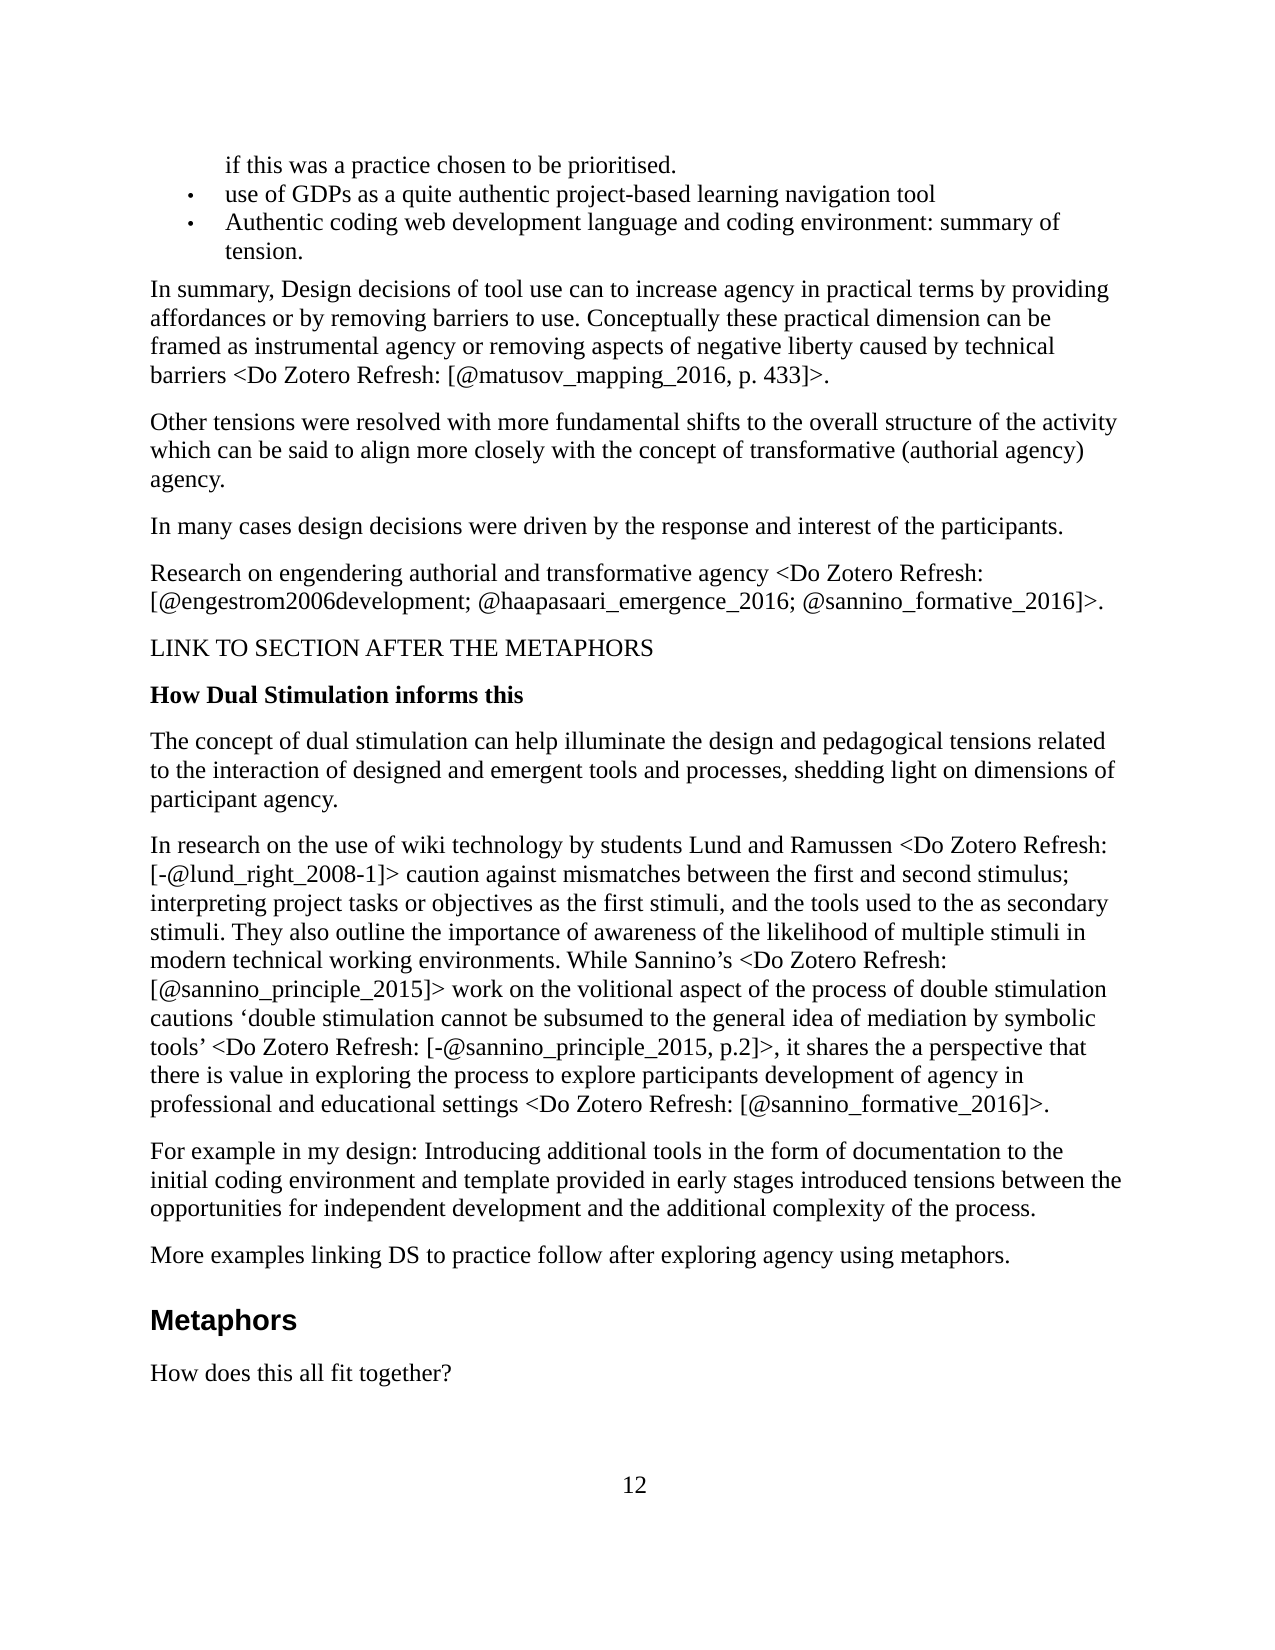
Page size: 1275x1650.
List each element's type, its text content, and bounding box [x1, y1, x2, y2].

text In research on the use of wiki technology by students Lund and Ramussen <Do Zotero Refresh: [-@lund_right_2008-1]> caution against mismatches between the first and second stimulus; interpreting project tasks or objectives as the first stimuli, and the tools used to the as secondary stimuli. They also outline the importance of awareness of the likelihood of multiple stimuli in modern technical working environments. While Sannino’s <Do Zotero Refresh: [@sannino_principle_2015]> work on the volitional aspect of the process of double stimulation cautions ‘double stimulation cannot be subsumed to the general idea of mediation by symbolic tools’ <Do Zotero Refresh: [-@sannino_principle_2015, p.2]>, it shares the a perspective that there is value in exploring the process to explore participants development of agency in professional and educational settings <Do Zotero Refresh: [@sannino_formative_2016]>. [150, 831, 1125, 1118]
list Authentic coding web development language and coding environment: summary of tension. [187, 207, 1125, 265]
text Other tensions were resolved with more fundamental shifts to the overall structure of the activity which can be said to align more closely with the concept of transformative (authorial agency) agency. [150, 407, 1125, 493]
list if this was a practice chosen to be prioritised. [187, 150, 1125, 179]
text The concept of dual stimulation can help illuminate the design and pedagogical tensions related to the interaction of designed and emergent tools and processes, shedding light on dimensions of participant agency. [150, 726, 1125, 813]
list use of GDPs as a quite authentic project-based learning navigation tool [187, 179, 1125, 207]
text In many cases design decisions were driven by the response and interest of the participants. [150, 511, 1125, 540]
text Research on engendering authorial and transformative agency <Do Zotero Refresh: [@engestrom2006development; @haapasaari_emergence_2016; @sannino_formative_2016]>. [150, 558, 1125, 615]
text For example in my design: Introducing additional tools in the form of documentation to the initial coding environment and template provided in early stages introduced tensions between the opportunities for independent development and the additional complexity of the process. [150, 1136, 1125, 1222]
text In summary, Design decisions of tool use can to increase agency in practical terms by providing affordances or by removing barriers to use. Conceptually these practical dimension can be framed as instrumental agency or removing aspects of negative liberty caused by technical barriers <Do Zotero Refresh: [@matusov_mapping_2016, p. 433]>. [150, 274, 1125, 389]
text How does this all fit together? [150, 1358, 1125, 1387]
text How Dual Stimulation informs this [150, 680, 1125, 708]
text More examples linking DS to practice follow after exploring agency using metaphors. [150, 1240, 1125, 1269]
text LINK TO SECTION AFTER THE METAPHORS [150, 633, 1125, 662]
subtitle Metaphors [150, 1303, 1125, 1336]
